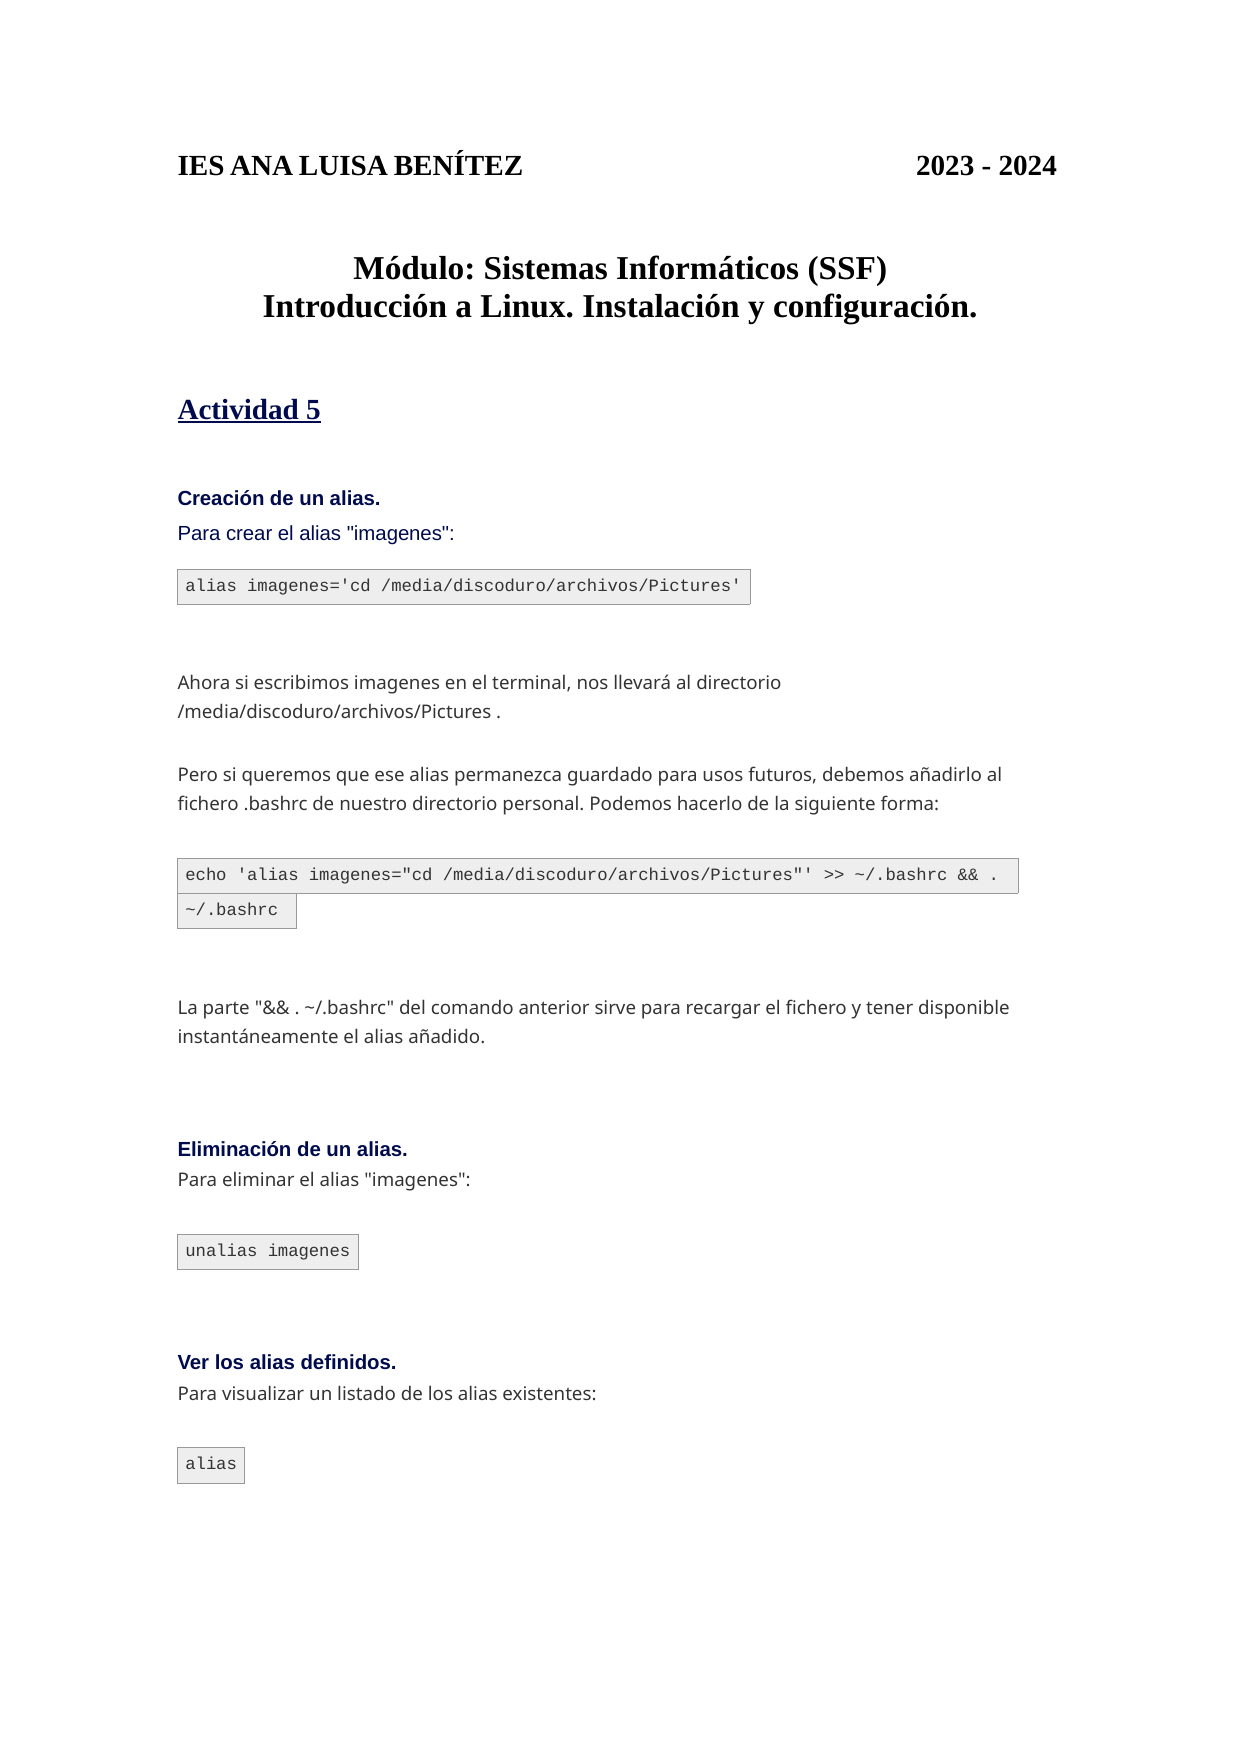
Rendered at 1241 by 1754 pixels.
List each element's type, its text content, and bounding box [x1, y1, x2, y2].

text Módulo: Sistemas Informáticos (SSF) [177, 248, 1063, 287]
text unalias imagenes [178, 1235, 358, 1269]
text alias imagenes='cd /media/discoduro/archivos/Pictures' [178, 570, 750, 604]
subtitle Para crear el alias "imagenes": [177, 522, 1063, 545]
subtitle Creación de un alias. [177, 486, 1063, 509]
text Para eliminar el alias "imagenes": [177, 1167, 1063, 1192]
text [751, 569, 1063, 604]
text IES ANA LUISA BENÍTEZ 2023 - 2024 [177, 148, 1063, 215]
text La parte "&& . ~/.bashrc" del comando anterior sirve para recargar el fichero y tener disponible instantáneamente el alias añadido. [177, 928, 1063, 1049]
text echo 'alias imagenes="cd /media/discoduro/archivos/Pictures"' >> ~/.bashrc && . ~/.bashrc [178, 859, 1018, 893]
text Para visualizar un listado de los alias existentes: [177, 1380, 1063, 1405]
text [245, 1447, 1063, 1483]
subtitle Ver los alias definidos. [177, 1350, 1063, 1373]
text echo 'alias imagenes="cd /media/discoduro/archivos/Pictures"' >> ~/.bashrc && . ~/.bashrc [297, 858, 1063, 928]
text echo 'alias imagenes="cd /media/discoduro/archivos/Pictures"' >> ~/.bashrc && . ~/.bashrc [178, 894, 296, 928]
text Actividad 5 [177, 392, 1063, 426]
text alias [178, 1448, 244, 1483]
text Introducción a Linux. Instalación y configuración. [177, 287, 1063, 325]
text Ahora si escribimos imagenes en el terminal, nos llevará al directorio /media/discoduro/archivos/Pictures . Pero si queremos que ese alias permanezca guardado para usos futuros, debemos añadirlo al fichero .bashrc de nuestro directorio personal. Podemos hacerlo de la siguiente forma: [177, 604, 1063, 816]
text [359, 1234, 1063, 1269]
text [177, 1483, 1063, 1577]
subtitle Eliminación de un alias. [177, 1137, 1063, 1161]
